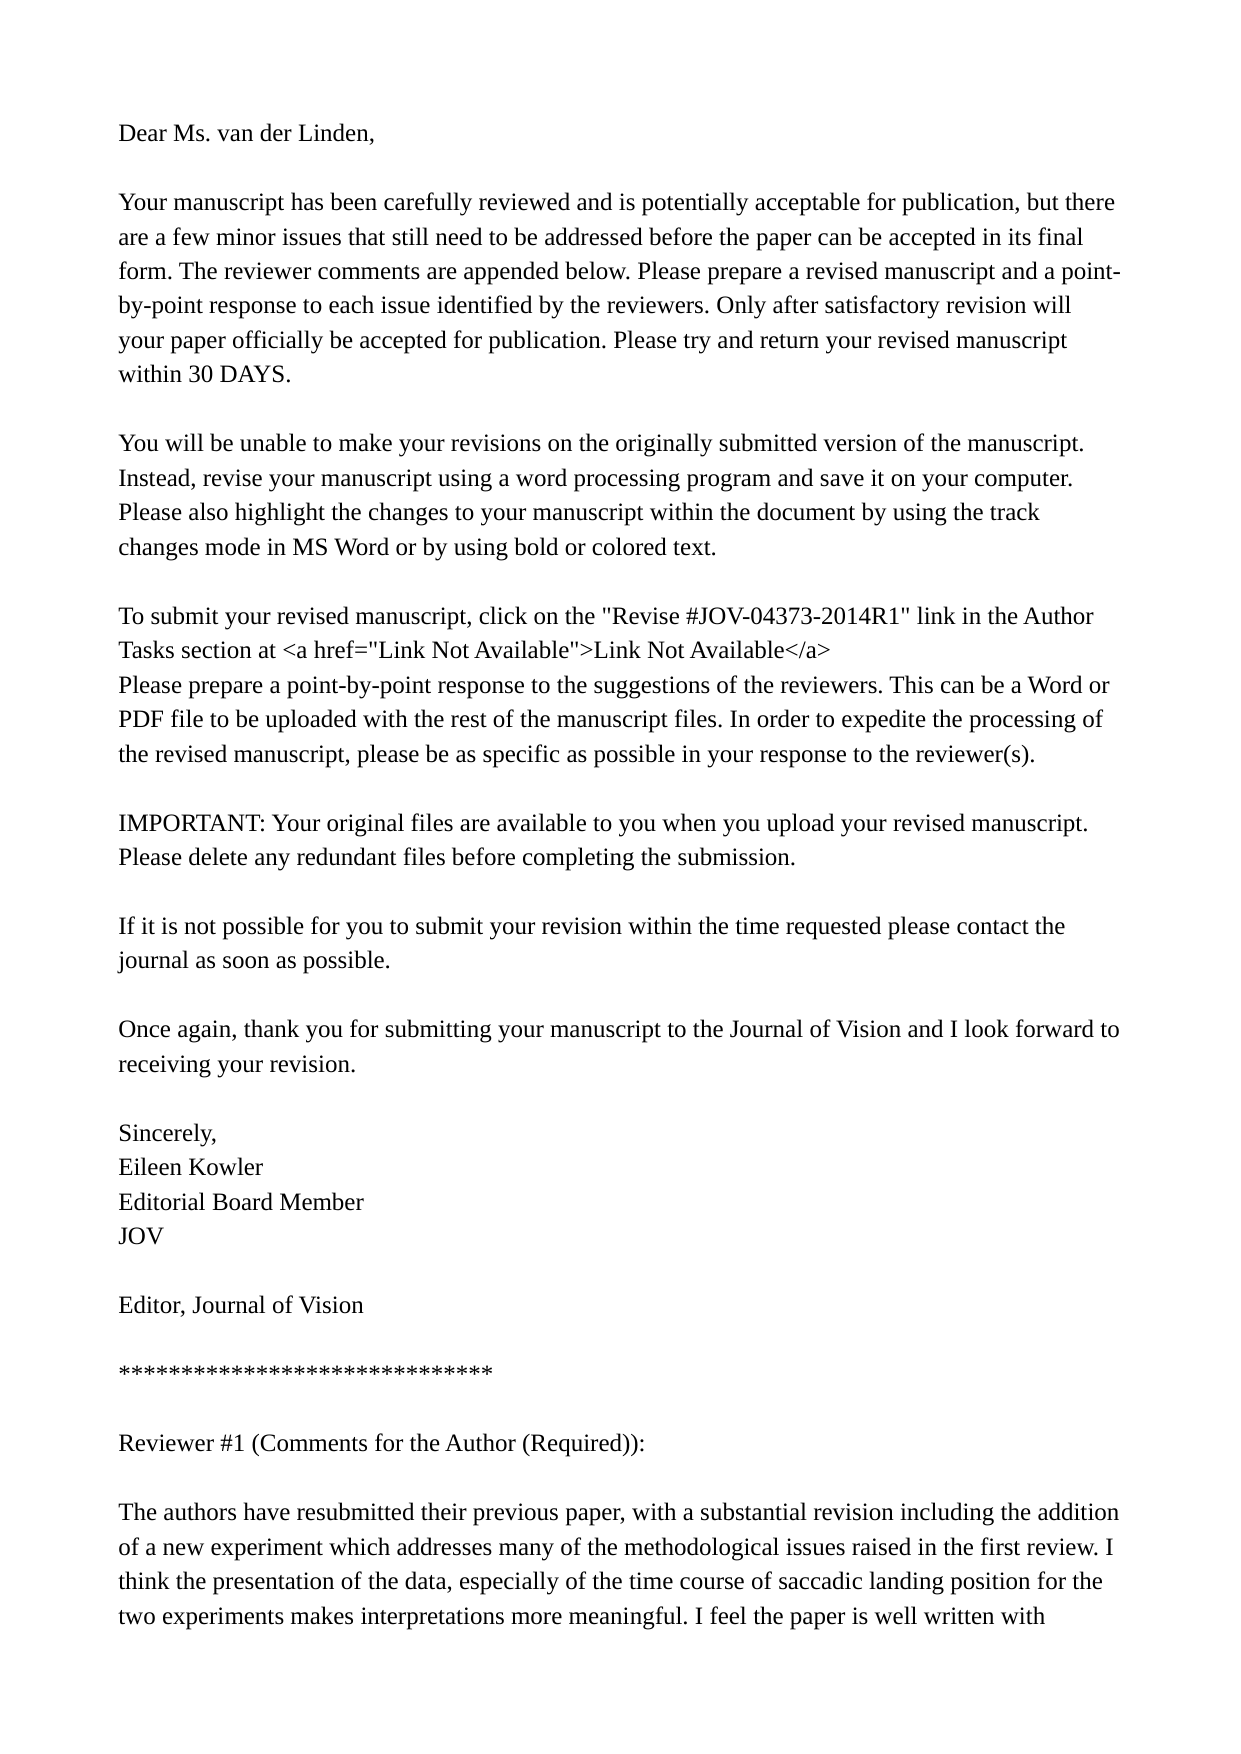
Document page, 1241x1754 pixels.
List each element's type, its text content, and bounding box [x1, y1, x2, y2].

text Dear Ms. van der Linden, Your manuscript has been carefully reviewed and is potentially acceptable for publication, but there are a few minor issues that still need to be addressed before the paper can be accepted in its final form. The reviewer comments are appended below. Please prepare a revised manuscript and a point-by-point response to each issue identified by the reviewers. Only after satisfactory revision will your paper officially be accepted for publication. Please try and return your revised manuscript within 30 DAYS. You will be unable to make your revisions on the originally submitted version of the manuscript. Instead, revise your manuscript using a word processing program and save it on your computer. Please also highlight the changes to your manuscript within the document by using the track changes mode in MS Word or by using bold or colored text. To submit your revised manuscript, click on the "Revise #JOV-04373-2014R1" link in the Author Tasks section at <a href="Link Not Available">Link Not Available</a> Please prepare a point-by-point response to the suggestions of the reviewers. This can be a Word or PDF file to be uploaded with the rest of the manuscript files. In order to expedite the processing of the revised manuscript, please be as specific as possible in your response to the reviewer(s). IMPORTANT: Your original files are available to you when you upload your revised manuscript. Please delete any redundant files before completing the submission. If it is not possible for you to submit your revision within the time requested please contact the journal as soon as possible. Once again, thank you for submitting your manuscript to the Journal of Vision and I look forward to receiving your revision. Sincerely, Eileen Kowler Editorial Board Member JOV Editor, Journal of Vision ****************************** Reviewer #1 (Comments for the Author (Required)): The authors have resubmitted their previous paper, with a substantial revision including the addition of a new experiment which addresses many of the methodological issues raised in the first review. I think the presentation of the data, especially of the time course of saccadic landing position for the two experiments makes interpretations more meaningful. I feel the paper is well written with [118, 118, 1122, 1629]
